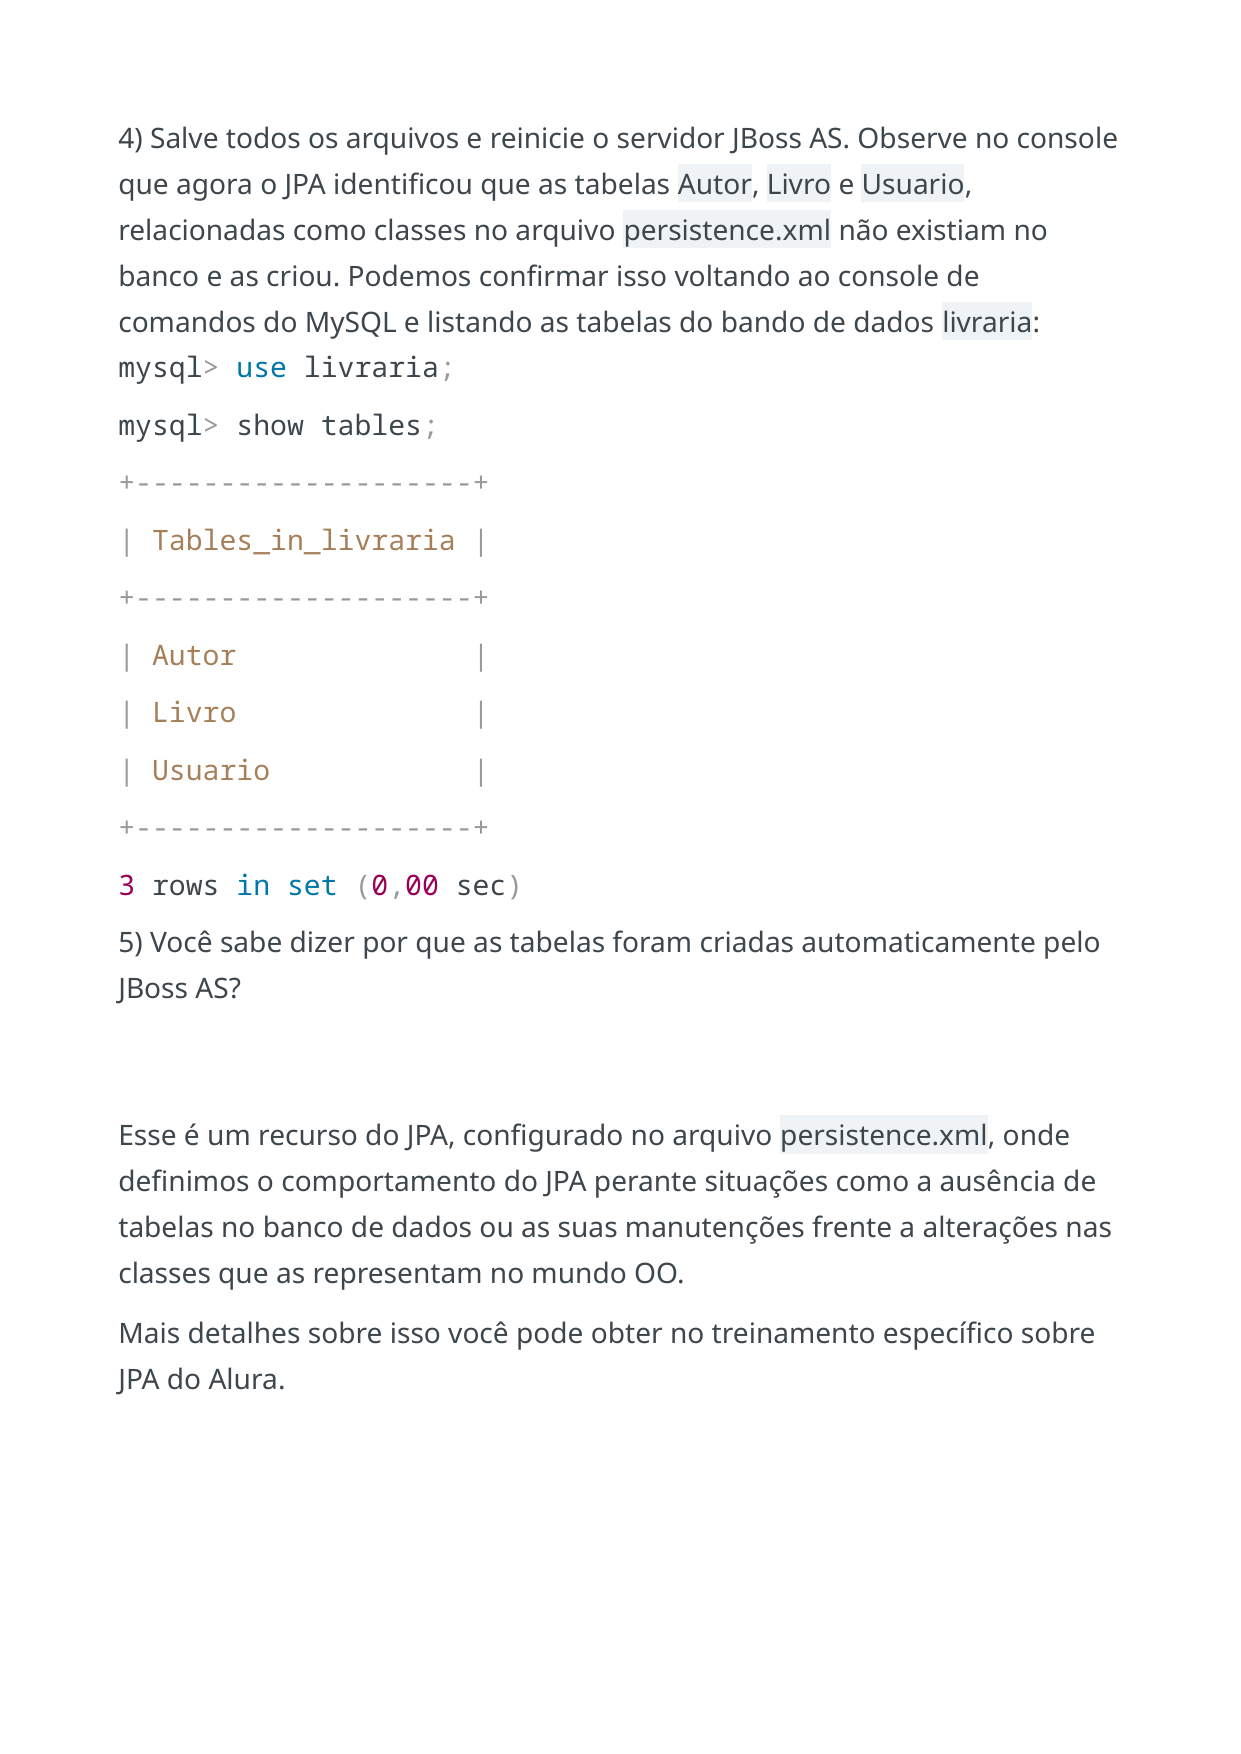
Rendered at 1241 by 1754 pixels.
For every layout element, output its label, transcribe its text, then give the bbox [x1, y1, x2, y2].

text +--------------------+ [118, 578, 1122, 616]
text | Livro | [118, 693, 1122, 731]
text Esse é um recurso do JPA, configurado no arquivo persistence.xml, onde definimos o comportamento do JPA perante situações como a ausência de tabelas no banco de dados ou as suas manutenções frente a alterações nas classes que as representam no mundo OO. [118, 1115, 1122, 1291]
text | Tables_in_livraria | [118, 520, 1122, 559]
text +--------------------+ [118, 463, 1122, 501]
text mysql> use livraria; [118, 348, 1122, 386]
text | Usuario | [118, 750, 1122, 789]
text 3 rows in set (0,00 sec) [118, 865, 1122, 904]
text +--------------------+ [118, 808, 1122, 846]
text 4) Salve todos os arquivos e reinicie o servidor JBoss AS. Observe no console que agora o JPA identificou que as tabelas Autor, Livro e Usuario, relacionadas como classes no arquivo persistence.xml não existiam no banco e as criou. Podemos confirmar isso voltando ao console de comandos do MySQL e listando as tabelas do bando de dados livraria: [118, 118, 1122, 340]
text Mais detalhes sobre isso você pode obter no treinamento específico sobre JPA do Alura. [118, 1314, 1122, 1398]
text | Autor | [118, 635, 1122, 674]
text 5) Você sabe dizer por que as tabelas foram criadas automaticamente pelo JBoss AS? [118, 923, 1122, 1007]
text mysql> show tables; [118, 405, 1122, 444]
